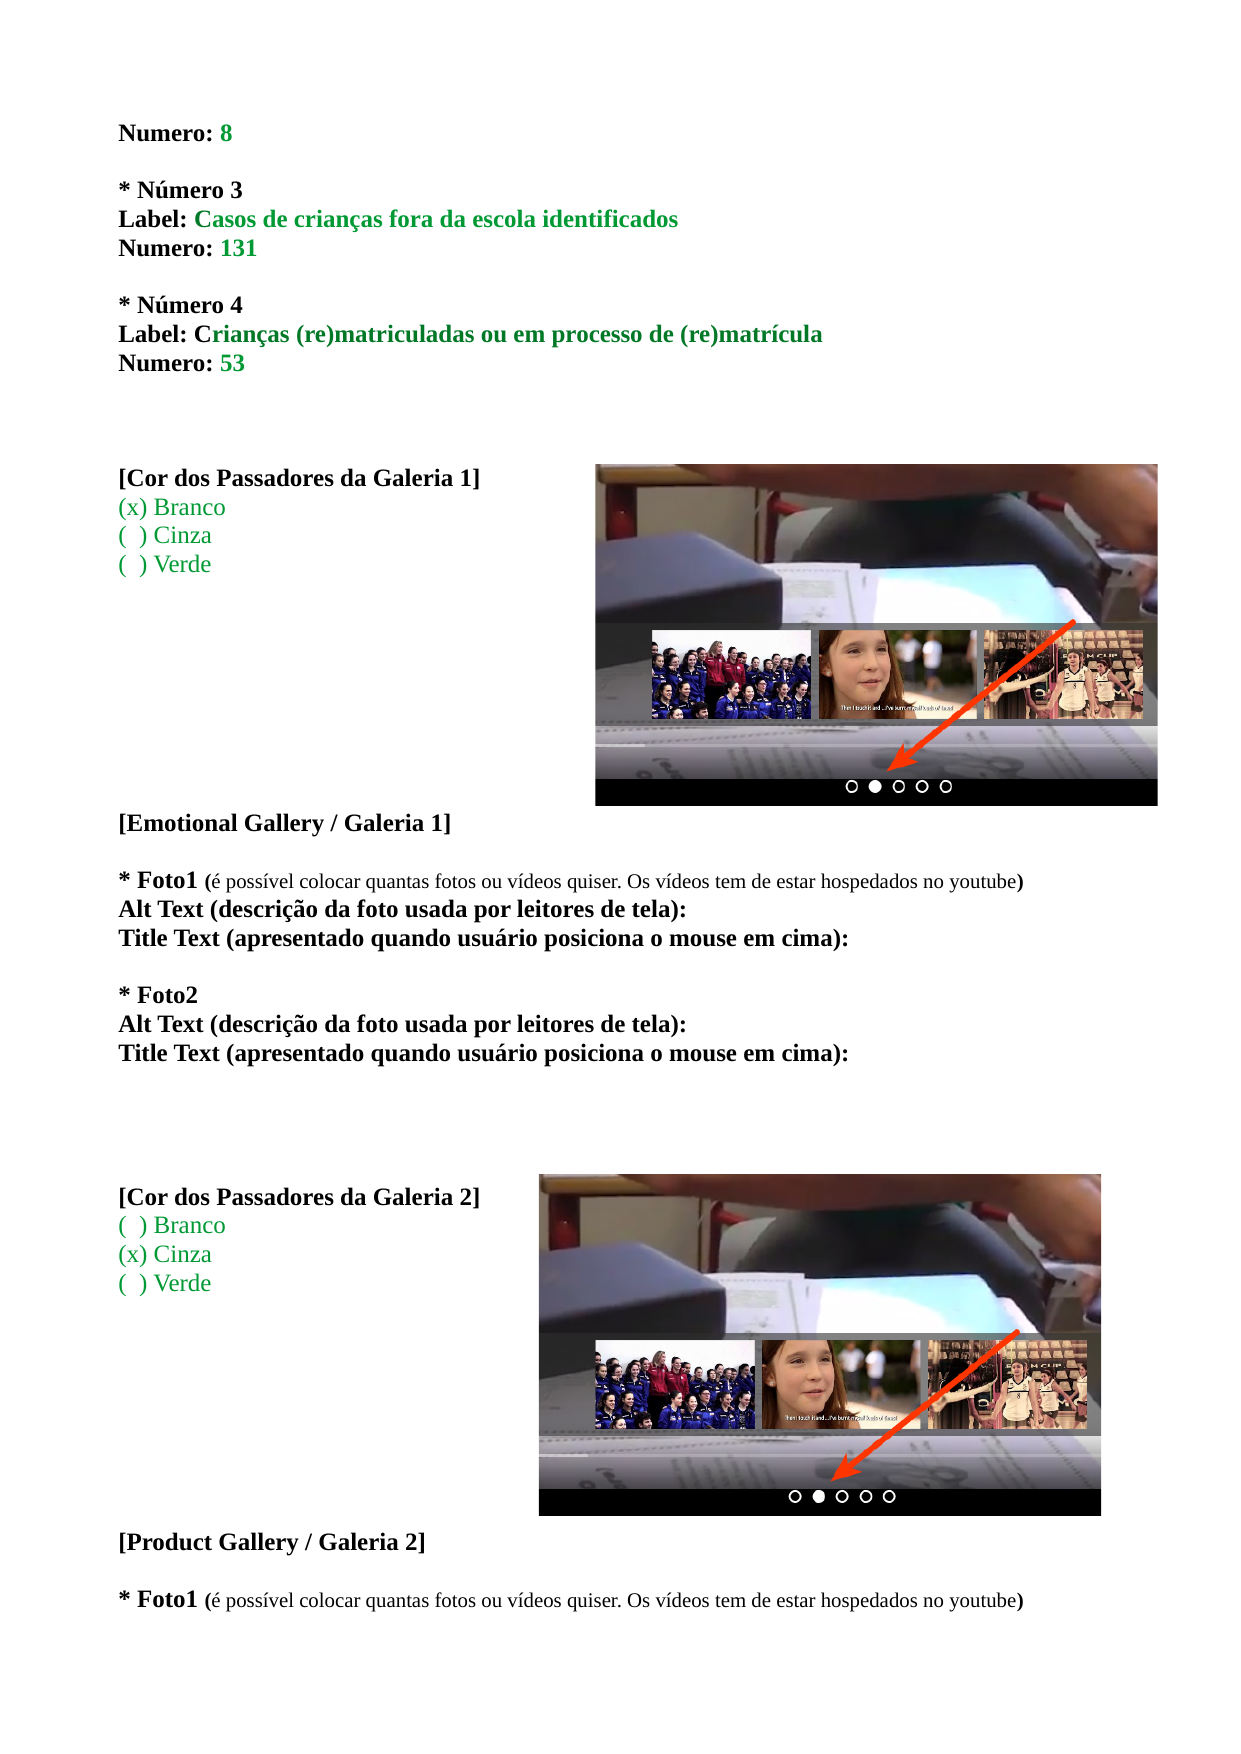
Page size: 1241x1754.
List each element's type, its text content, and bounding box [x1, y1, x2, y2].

text Label: Crianças (re)matriculadas ou em processo de (re)matrícula [118, 319, 1122, 348]
text ( ) Cinza [118, 521, 595, 549]
text [Cor dos Passadores da Galeria 2] [118, 1182, 538, 1211]
text [Cor dos Passadores da Galeria 1] [118, 463, 1122, 492]
text ( ) Verde [118, 1268, 538, 1297]
text [1102, 1268, 1122, 1297]
text ( ) Branco [118, 1211, 538, 1239]
text Numero: 131 [118, 233, 1122, 262]
text Title Text (apresentado quando usuário posiciona o mouse em cima): [118, 923, 1122, 952]
text * Número 4 [118, 291, 1122, 319]
text * Foto2 [118, 981, 1122, 1009]
text [1102, 1211, 1122, 1239]
text [1102, 1239, 1122, 1268]
text [Emotional Gallery / Galeria 1] [118, 808, 1122, 837]
picture [595, 464, 1158, 806]
text Alt Text (descrição da foto usada por leitores de tela): [118, 894, 1122, 923]
picture [538, 1174, 1102, 1516]
text (x) Cinza [118, 1239, 538, 1268]
text Alt Text (descrição da foto usada por leitores de tela): [118, 1009, 1122, 1038]
text Label: Casos de crianças fora da escola identificados [118, 204, 1122, 233]
text * Foto1 (é possível colocar quantas fotos ou vídeos quiser. Os vídeos tem de estar hospedados no youtube) [118, 866, 1122, 894]
text ( ) Verde [118, 549, 595, 578]
text [Product Gallery / Galeria 2] [118, 1527, 1122, 1556]
text (x) Branco [118, 492, 595, 521]
text Title Text (apresentado quando usuário posiciona o mouse em cima): [118, 1038, 1122, 1067]
text * Número 3 [118, 176, 1122, 204]
text * Foto1 (é possível colocar quantas fotos ou vídeos quiser. Os vídeos tem de estar hospedados no youtube) [118, 1584, 1122, 1613]
text Numero: 53 [118, 348, 1122, 377]
text Numero: 8 [118, 118, 1122, 147]
